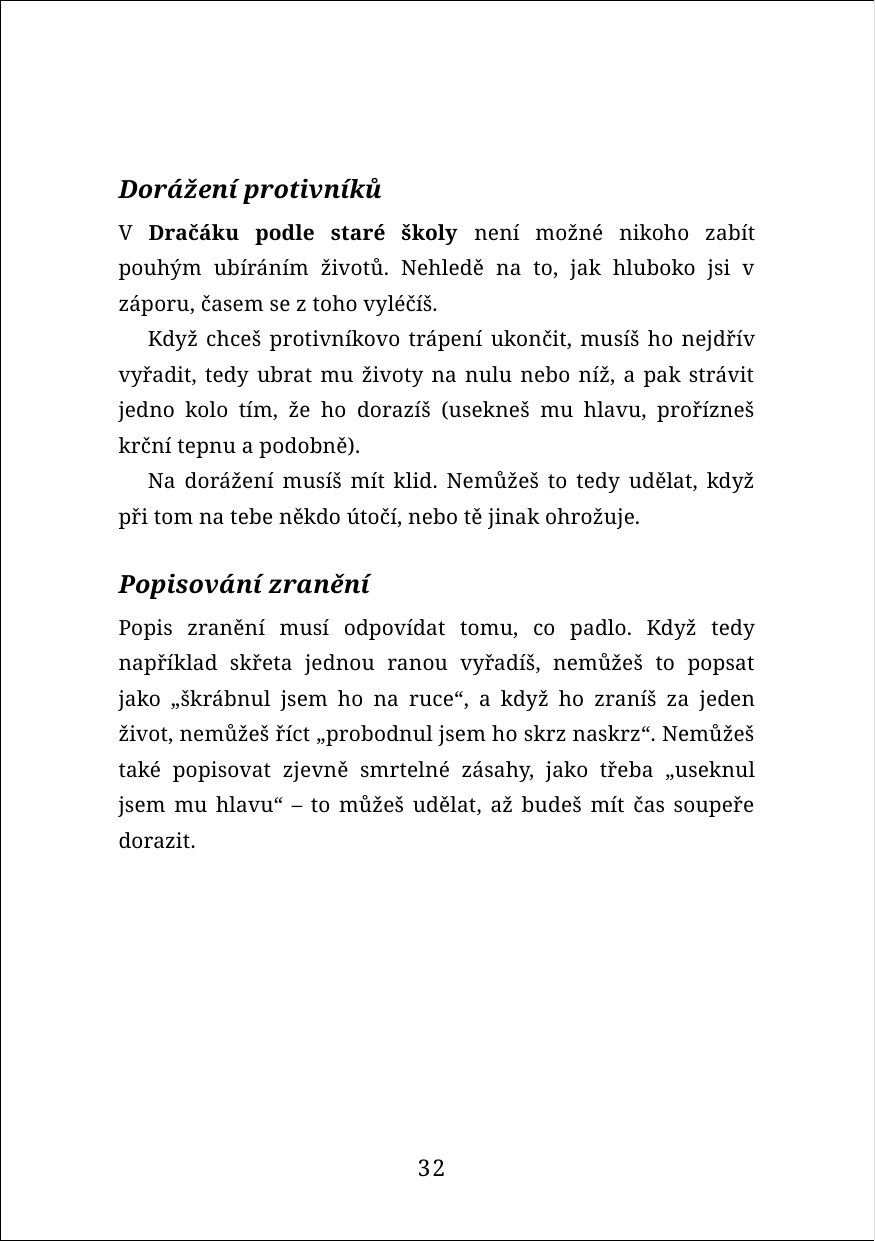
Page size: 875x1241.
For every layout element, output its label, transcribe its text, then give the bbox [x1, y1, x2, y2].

subtitle Popisování zranění [118, 567, 756, 601]
text V Dračáku podle staré školy není možné nikoho zabít pouhým ubíráním životů. Nehledě na to, jak hluboko jsi v záporu, časem se z toho vyléčíš. Když chceš protivníkovo trápení ukončit, musíš ho nejdřív vyřadit, tedy ubrat mu životy na nulu nebo níž, a pak strávit jedno kolo tím, že ho dorazíš (usekneš mu hlavu, prořízneš krční tepnu a podobně). Na dorážení musíš mít klid. Nemůžeš to tedy udělat, když při tom na tebe někdo útočí, nebo tě jinak ohrožuje. [118, 218, 756, 530]
text Popis zranění musí odpovídat tomu, co padlo. Když tedy například skřeta jednou ranou vyřadíš, nemůžeš to popsat jako „škrábnul jsem ho na ruce“, a když ho zraníš za jeden život, nemůžeš říct „probodnul jsem ho skrz naskrz“. Nemůžeš také popisovat zjevně smrtelné zásahy, jako třeba „useknul jsem mu hlavu“ – to můžeš udělat, až budeš mít čas soupeře dorazit. [118, 613, 756, 854]
subtitle Dorážení protivníků [118, 172, 756, 206]
